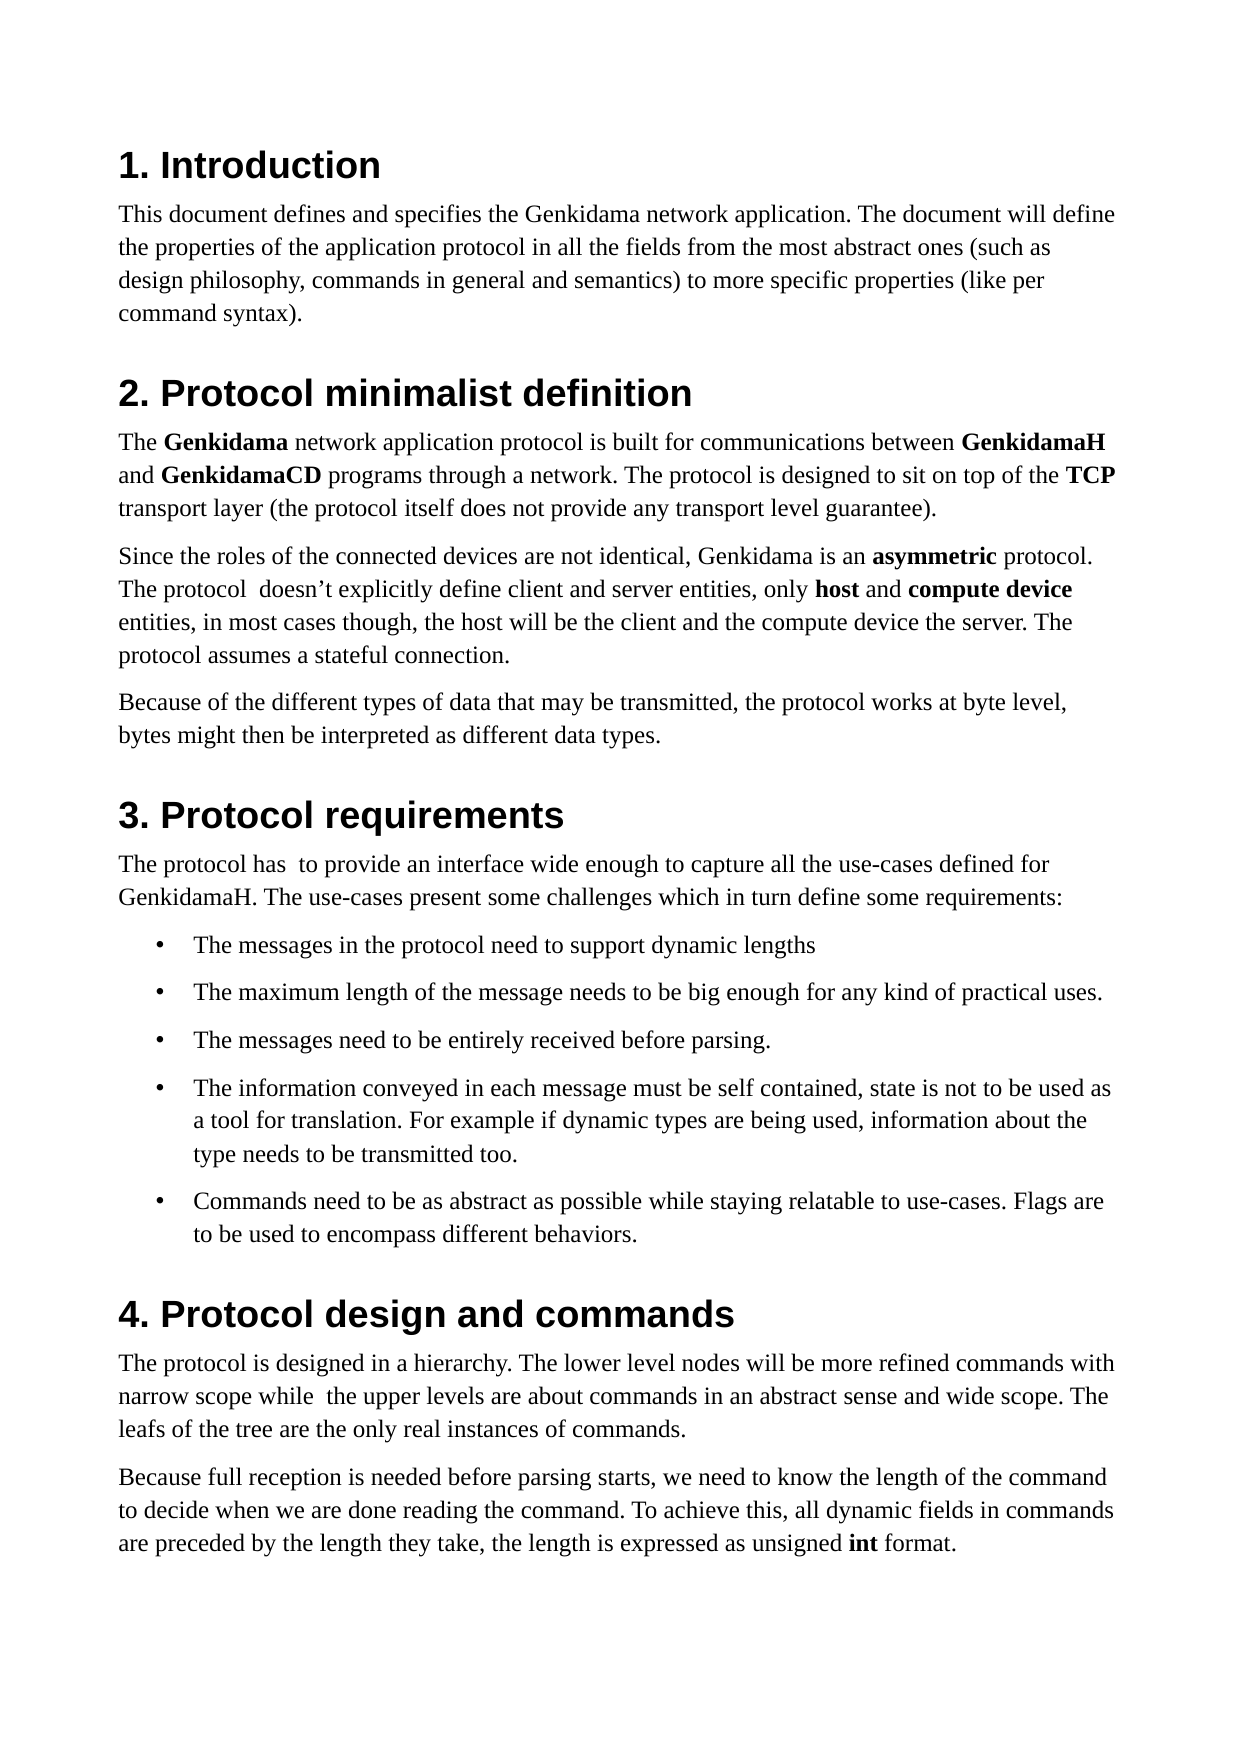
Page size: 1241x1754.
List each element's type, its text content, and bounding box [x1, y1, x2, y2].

list The messages in the protocol need to support dynamic lengths [156, 930, 1122, 958]
text This document defines and specifies the Genkidama network application. The document will define the properties of the application protocol in all the fields from the most abstract ones (such as design philosophy, commands in general and semantics) to more specific properties (like per command syntax). [118, 199, 1122, 327]
list The maximum length of the message needs to be big enough for any kind of practical uses. [156, 977, 1122, 1006]
text The Genkidama network application protocol is built for communications between GenkidamaH and GenkidamaCD programs through a network. The protocol is designed to sit on top of the TCP transport layer (the protocol itself does not provide any transport level guarantee). [118, 427, 1122, 522]
text Since the roles of the connected devices are not identical, Genkidama is an asymmetric protocol. The protocol doesn’t explicitly define client and server entities, only host and compute device entities, in most cases though, the host will be the client and the compute device the server. The protocol assumes a stateful connection. [118, 541, 1122, 668]
subtitle 1. Introduction [118, 143, 1122, 187]
subtitle 4. Protocol design and commands [118, 1292, 1122, 1336]
list Commands need to be as abstract as possible while staying relatable to use-cases. Flags are to be used to encompass different behaviors. [156, 1186, 1122, 1248]
list The information conveyed in each message must be self contained, state is not to be used as a tool for translation. For example if dynamic types are being used, information about the type needs to be transmitted too. [156, 1073, 1122, 1167]
subtitle 3. Protocol requirements [118, 793, 1122, 837]
text Because of the different types of data that may be transmitted, the protocol works at byte level, bytes might then be interpreted as different data types. [118, 687, 1122, 749]
text The protocol is designed in a hierarchy. The lower level nodes will be more refined commands with narrow scope while the upper levels are about commands in an abstract sense and wide scope. The leafs of the tree are the only real instances of commands. [118, 1348, 1122, 1443]
text The protocol has to provide an interface wide enough to capture all the use-cases defined for GenkidamaH. The use-cases present some challenges which in turn define some requirements: [118, 849, 1122, 911]
text Because full reception is needed before parsing starts, we need to know the length of the command to decide when we are done reading the command. To achieve this, all dynamic fields in commands are preceded by the length they take, the length is expressed as unsigned int format. [118, 1462, 1122, 1556]
subtitle 2. Protocol minimalist definition [118, 371, 1122, 414]
list The messages need to be entirely received before parsing. [156, 1025, 1122, 1054]
